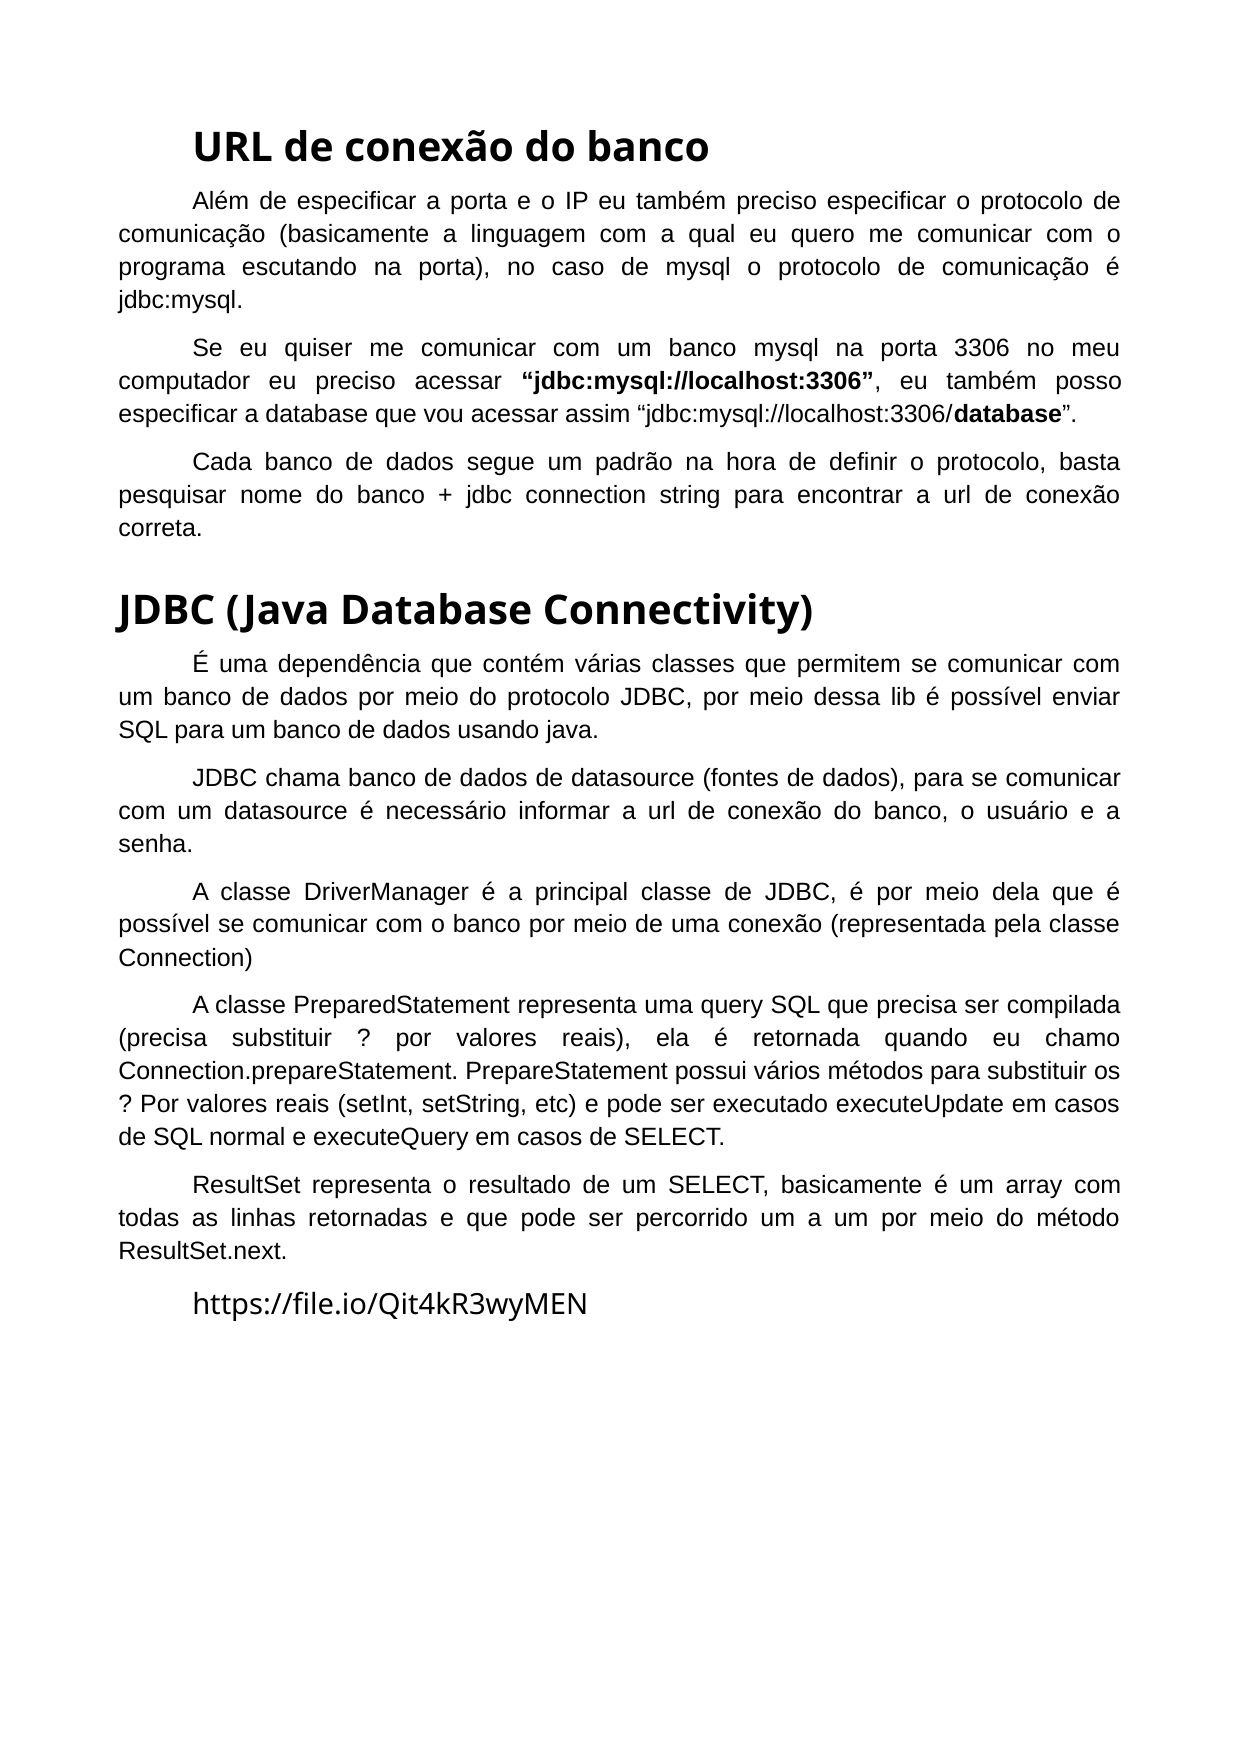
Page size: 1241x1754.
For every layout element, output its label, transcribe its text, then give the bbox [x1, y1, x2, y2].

subtitle JDBC (Java Database Connectivity) [118, 581, 1122, 637]
subtitle URL de conexão do banco [118, 118, 1122, 174]
text ResultSet representa o resultado de um SELECT, basicamente é um array com todas as linhas retornadas e que pode ser percorrido um a um por meio do método ResultSet.next. [118, 1170, 1122, 1264]
text JDBC chama banco de dados de datasource (fontes de dados), para se comunicar com um datasource é necessário informar a url de conexão do banco, o usuário e a senha. [118, 763, 1122, 858]
text https://file.io/Qit4kR3wyMEN [118, 1283, 1122, 1323]
text Além de especificar a porta e o IP eu também preciso especificar o protocolo de comunicação (basicamente a linguagem com a qual eu quero me comunicar com o programa escutando na porta), no caso de mysql o protocolo de comunicação é jdbc:mysql. [118, 186, 1122, 314]
text Cada banco de dados segue um padrão na hora de definir o protocolo, basta pesquisar nome do banco + jdbc connection string para encontrar a url de conexão correta. [118, 447, 1122, 541]
text A classe DriverManager é a principal classe de JDBC, é por meio dela que é possível se comunicar com o banco por meio de uma conexão (representada pela classe Connection) [118, 876, 1122, 971]
text A classe PreparedStatement representa uma query SQL que precisa ser compilada (precisa substituir ? por valores reais), ela é retornada quando eu chamo Connection.prepareStatement. PrepareStatement possui vários métodos para substituir os ? Por valores reais (setInt, setString, etc) e pode ser executado executeUpdate em casos de SQL normal e executeQuery em casos de SELECT. [118, 990, 1122, 1151]
text Se eu quiser me comunicar com um banco mysql na porta 3306 no meu computador eu preciso acessar “jdbc:mysql://localhost:3306”, eu também posso especificar a database que vou acessar assim “jdbc:mysql://localhost:3306/database”. [118, 333, 1122, 428]
text É uma dependência que contém várias classes que permitem se comunicar com um banco de dados por meio do protocolo JDBC, por meio dessa lib é possível enviar SQL para um banco de dados usando java. [118, 649, 1122, 744]
